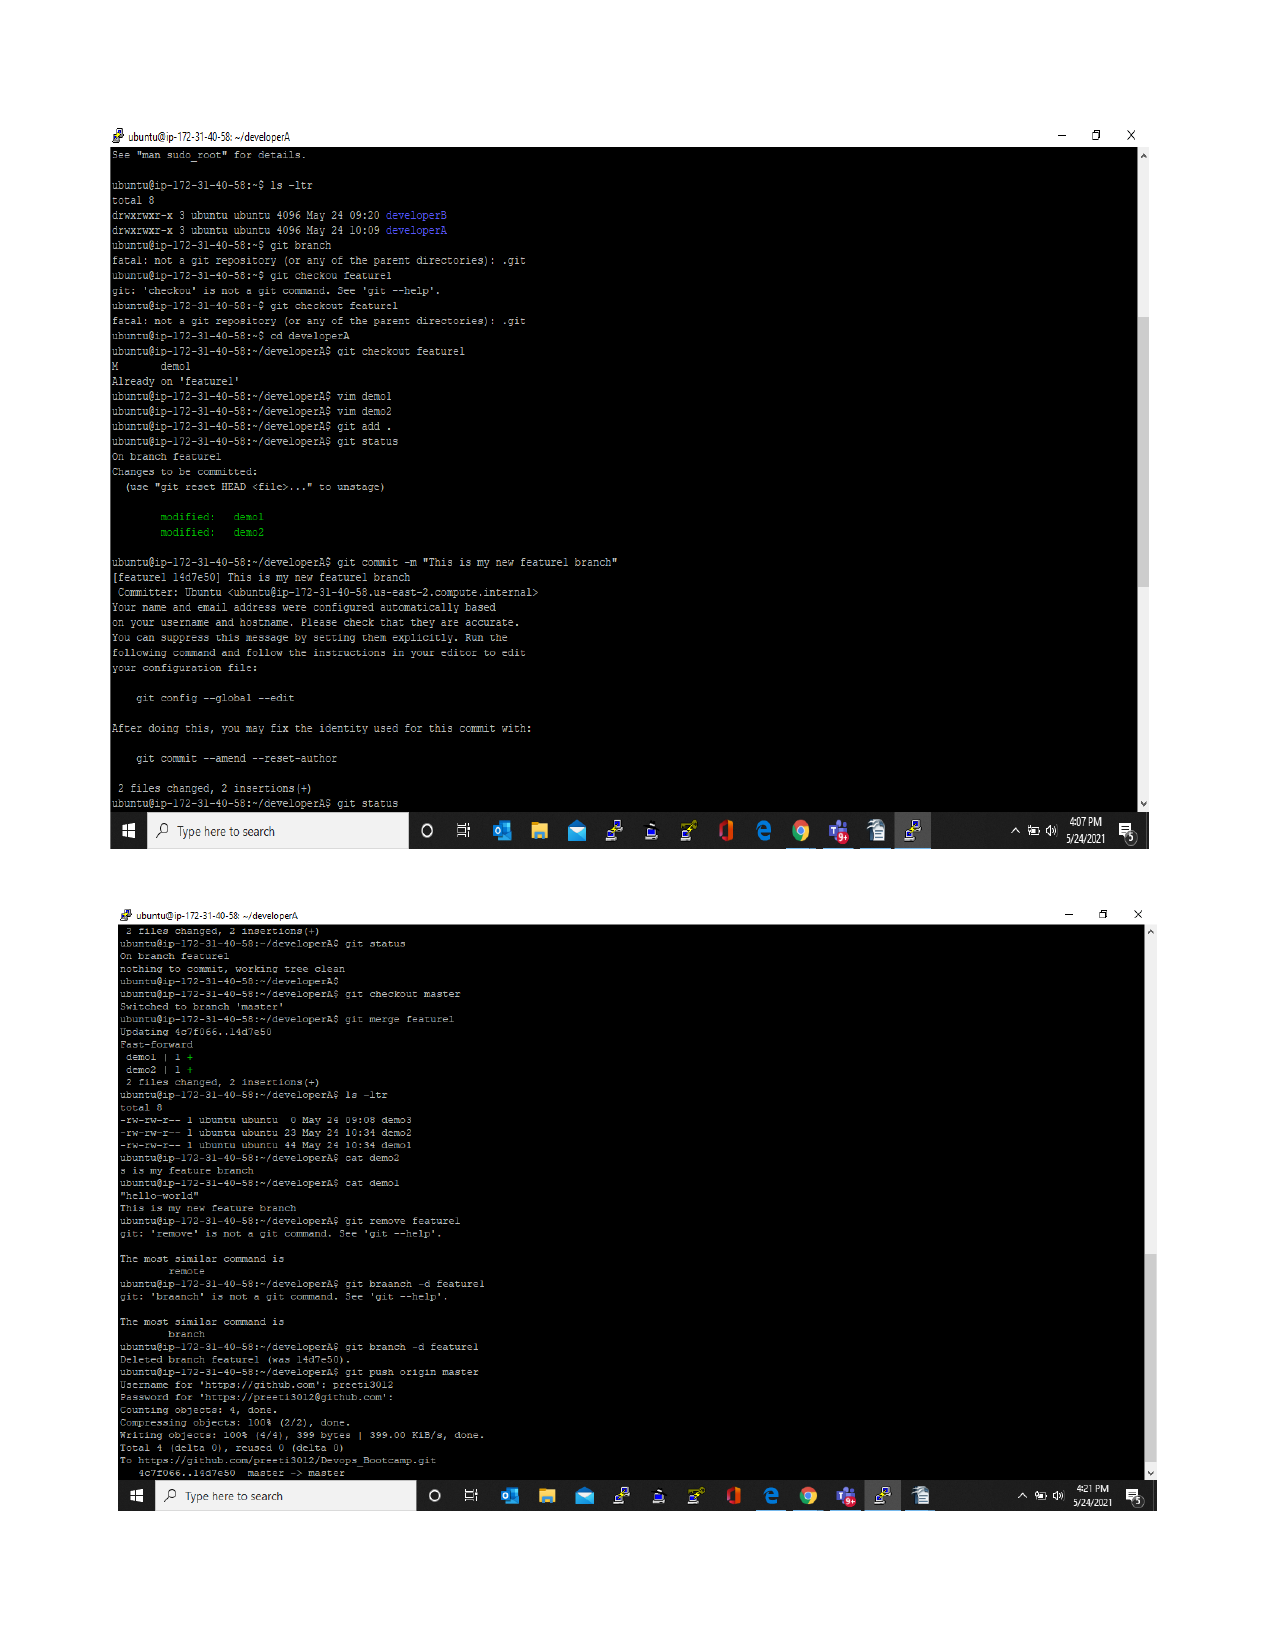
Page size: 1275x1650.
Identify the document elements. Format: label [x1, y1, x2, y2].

picture [118, 906, 1157, 1511]
picture [110, 125, 1149, 849]
